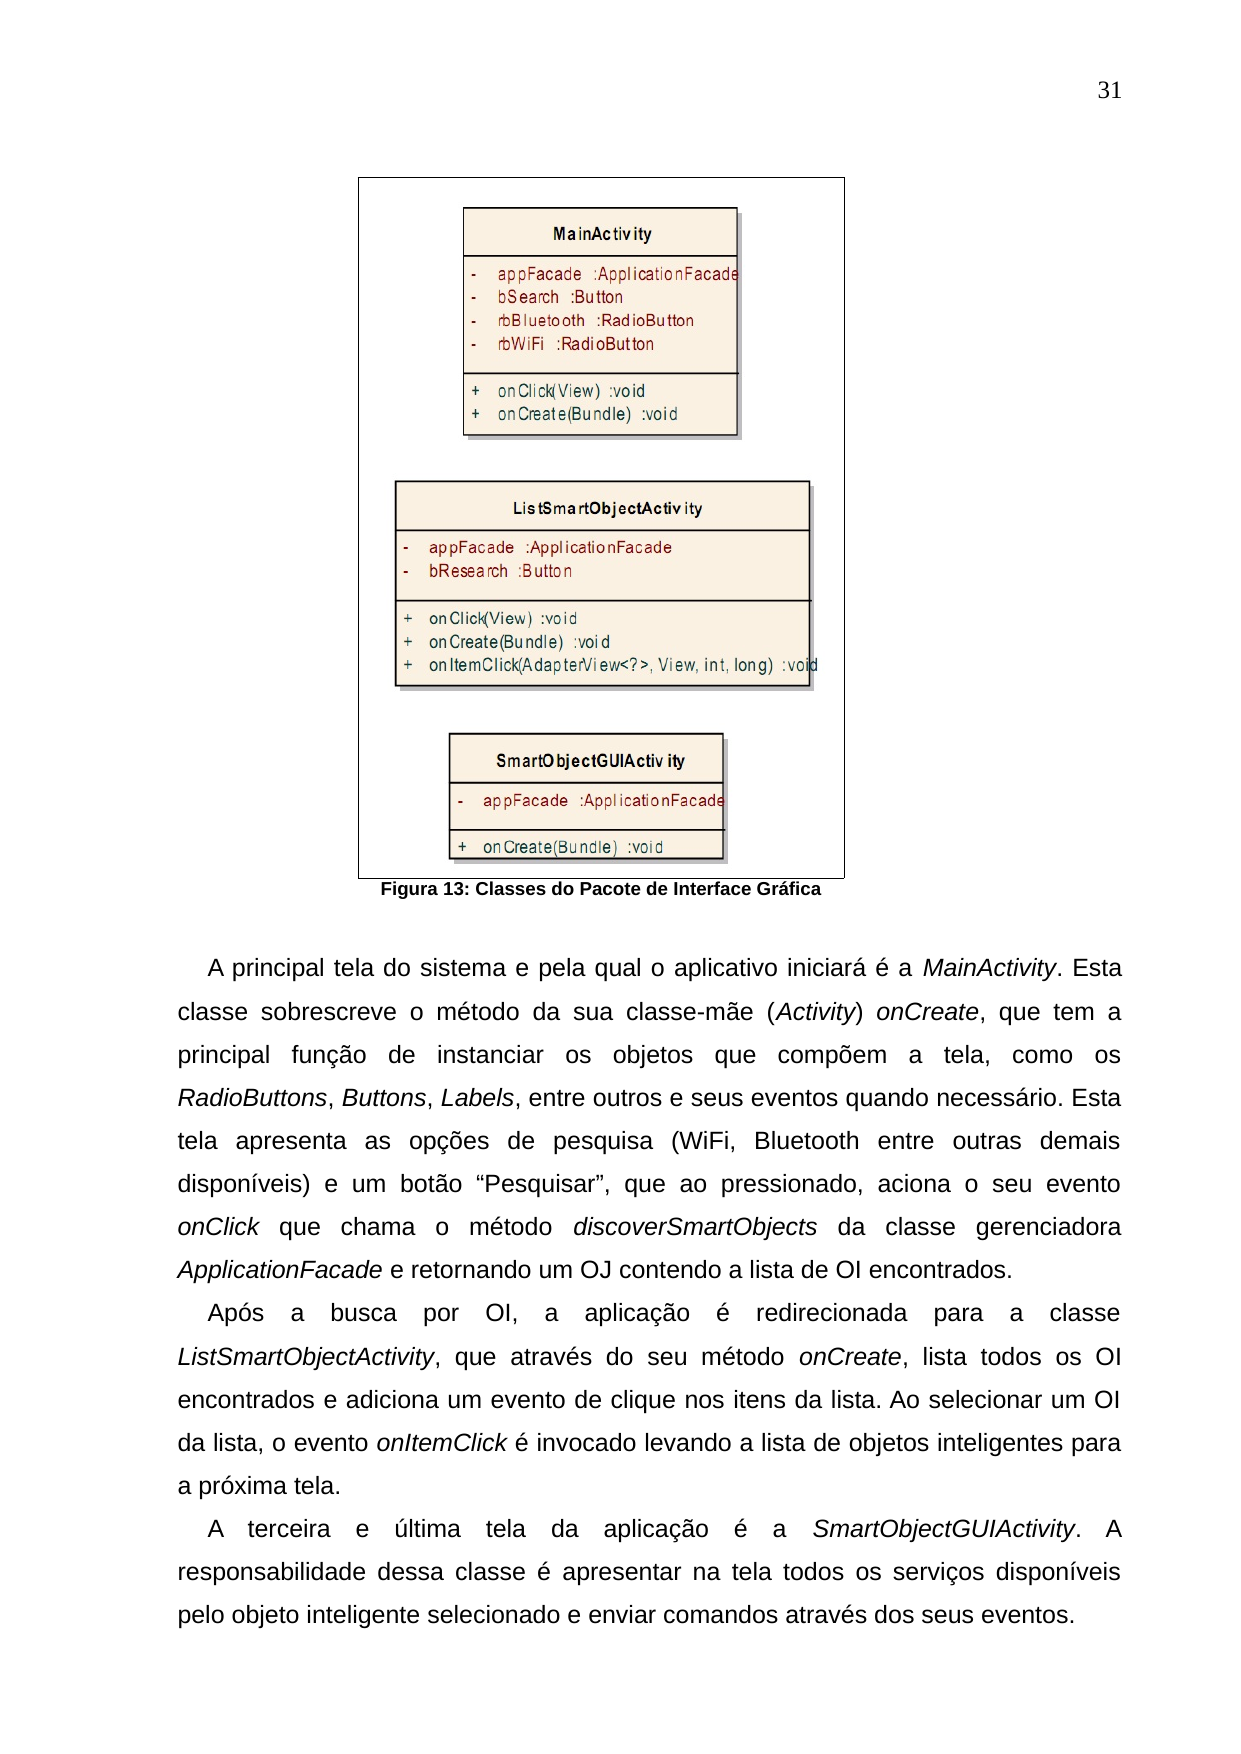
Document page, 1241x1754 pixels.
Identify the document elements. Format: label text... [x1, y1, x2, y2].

text Após a busca por OI, a aplicação é redirecionada para a classe ListSmartObjectActivity, que através do seu método onCreate, lista todos os OI encontrados e adiciona um evento de clique nos itens da lista. Ao selecionar um OI da lista, o evento onItemClick é invocado levando a lista de objetos inteligentes para a próxima tela. [177, 1298, 1122, 1500]
text A terceira e última tela da aplicação é a SmartObjectGUIActivity. A responsabilidade dessa classe é apresentar na tela todos os serviços disponíveis pelo objeto inteligente selecionado e enviar comandos através dos seus eventos. [177, 1514, 1122, 1629]
picture [359, 178, 844, 878]
text Figura 13: Classes do Pacote de Interface Gráfica [358, 879, 844, 899]
text A principal tela do sistema e pela qual o aplicativo iniciará é a MainActivity. Esta classe sobrescreve o método da sua classe-mãe (Activity) onCreate, que tem a principal função de instanciar os objetos que compõem a tela, como os RadioButtons, Buttons, Labels, entre outros e seus eventos quando necessário. Esta tela apresenta as opções de pesquisa (WiFi, Bluetooth entre outras demais disponíveis) e um botão “Pesquisar”, que ao pressionado, aciona o seu evento onClick que chama o método discoverSmartObjects da classe gerenciadora ApplicationFacade e retornando um OJ contendo a lista de OI encontrados. [177, 953, 1122, 1284]
